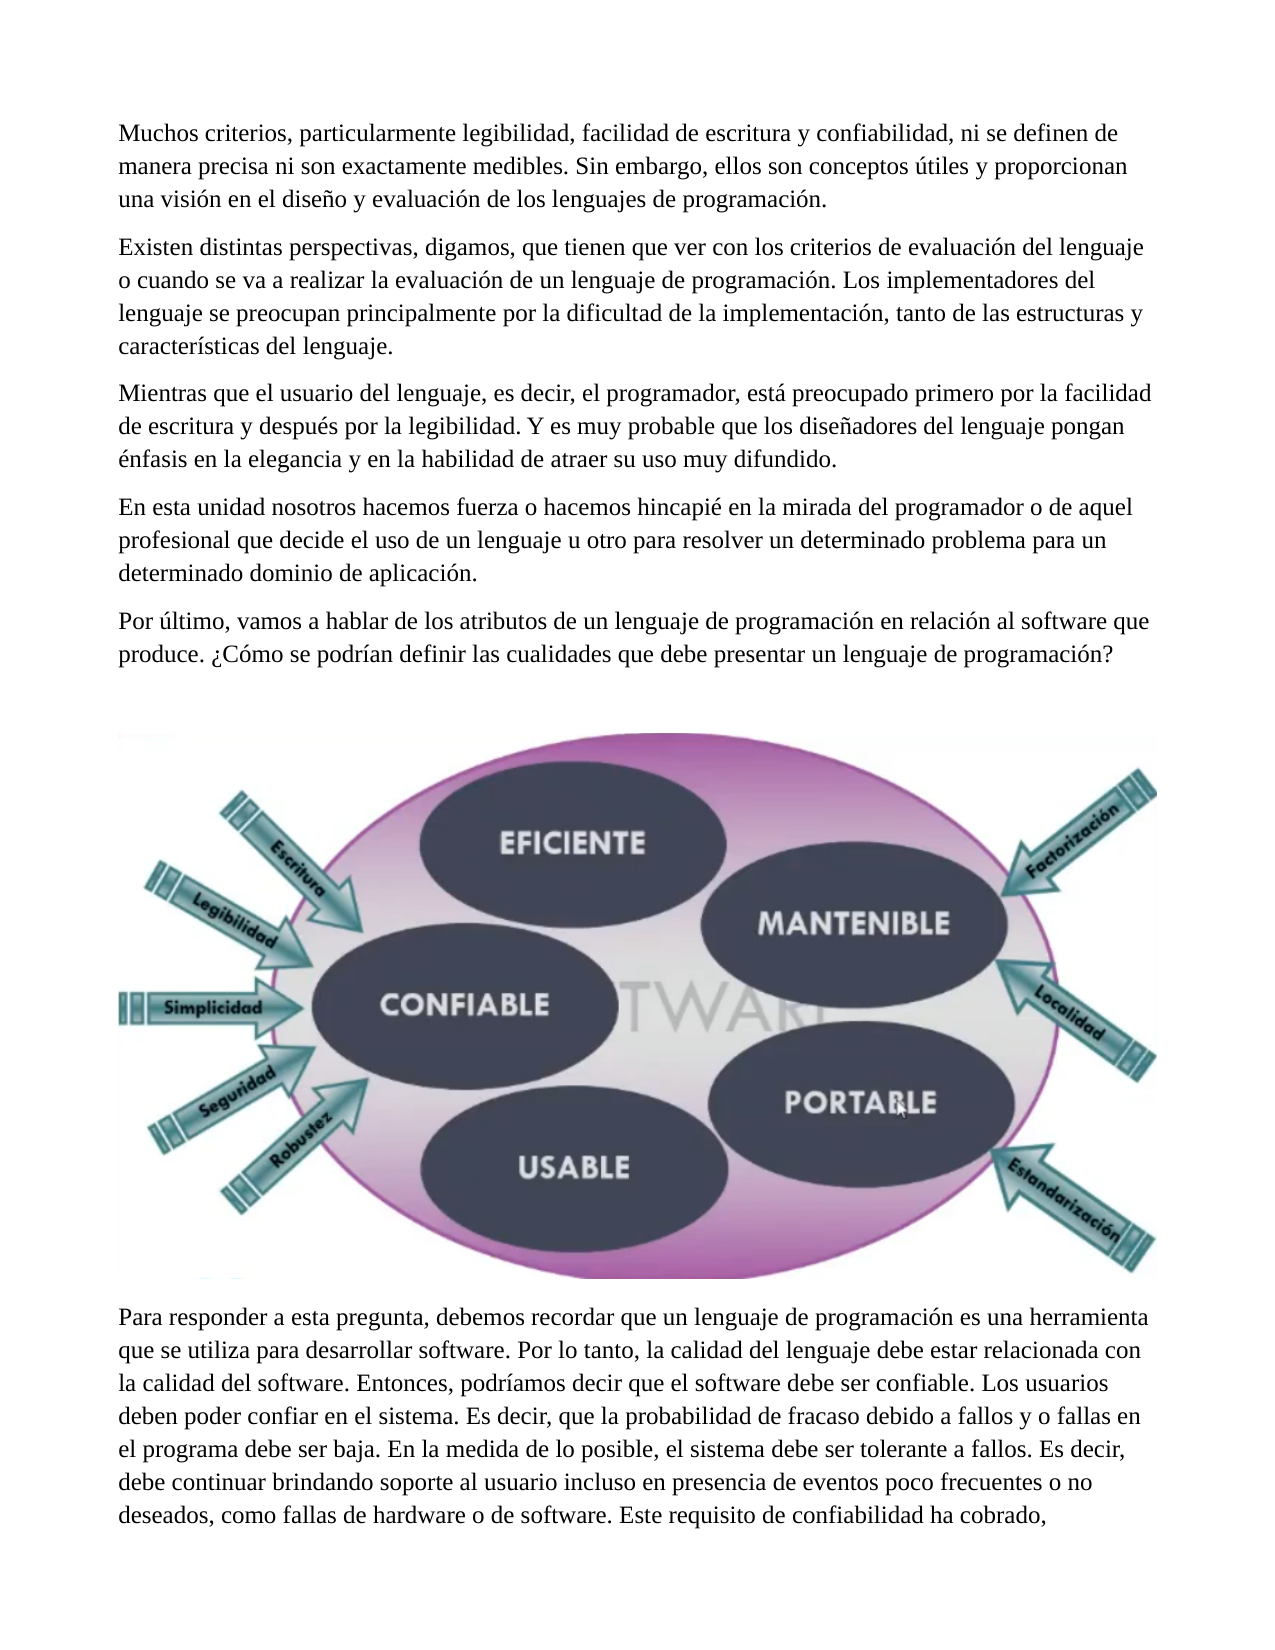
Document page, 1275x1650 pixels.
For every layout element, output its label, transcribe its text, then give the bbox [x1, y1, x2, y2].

text Por último, vamos a hablar de los atributos de un lenguaje de programación en relación al software que produce. ¿Cómo se podrían definir las cualidades que debe presentar un lenguaje de programación? [118, 606, 1157, 667]
text Para responder a esta pregunta, debemos recordar que un lenguaje de programación es una herramienta que se utiliza para desarrollar software. Por lo tanto, la calidad del lenguaje debe estar relacionada con la calidad del software. Entonces, podríamos decir que el software debe ser confiable. Los usuarios deben poder confiar en el sistema. Es decir, que la probabilidad de fracaso debido a fallos y o fallas en el programa debe ser baja. En la medida de lo posible, el sistema debe ser tolerante a fallos. Es decir, debe continuar brindando soporte al usuario incluso en presencia de eventos poco frecuentes o no deseados, como fallas de hardware o de software. Este requisito de confiabilidad ha cobrado, [118, 1302, 1157, 1529]
text Muchos criterios, particularmente legibilidad, facilidad de escritura y confiabilidad, ni se definen de manera precisa ni son exactamente medibles. Sin embargo, ellos son conceptos útiles y proporcionan una visión en el diseño y evaluación de los lenguajes de programación. [118, 118, 1157, 213]
picture [118, 733, 1157, 1279]
text Mientras que el usuario del lenguaje, es decir, el programador, está preocupado primero por la facilidad de escritura y después por la legibilidad. Y es muy probable que los diseñadores del lenguaje pongan énfasis en la elegancia y en la habilidad de atraer su uso muy difundido. [118, 378, 1157, 473]
text En esta unidad nosotros hacemos fuerza o hacemos hincapié en la mirada del programador o de aquel profesional que decide el uso de un lenguaje u otro para resolver un determinado problema para un determinado dominio de aplicación. [118, 492, 1157, 587]
text Existen distintas perspectivas, digamos, que tienen que ver con los criterios de evaluación del lenguaje o cuando se va a realizar la evaluación de un lenguaje de programación. Los implementadores del lenguaje se preocupan principalmente por la dificultad de la implementación, tanto de las estructuras y características del lenguaje. [118, 232, 1157, 359]
